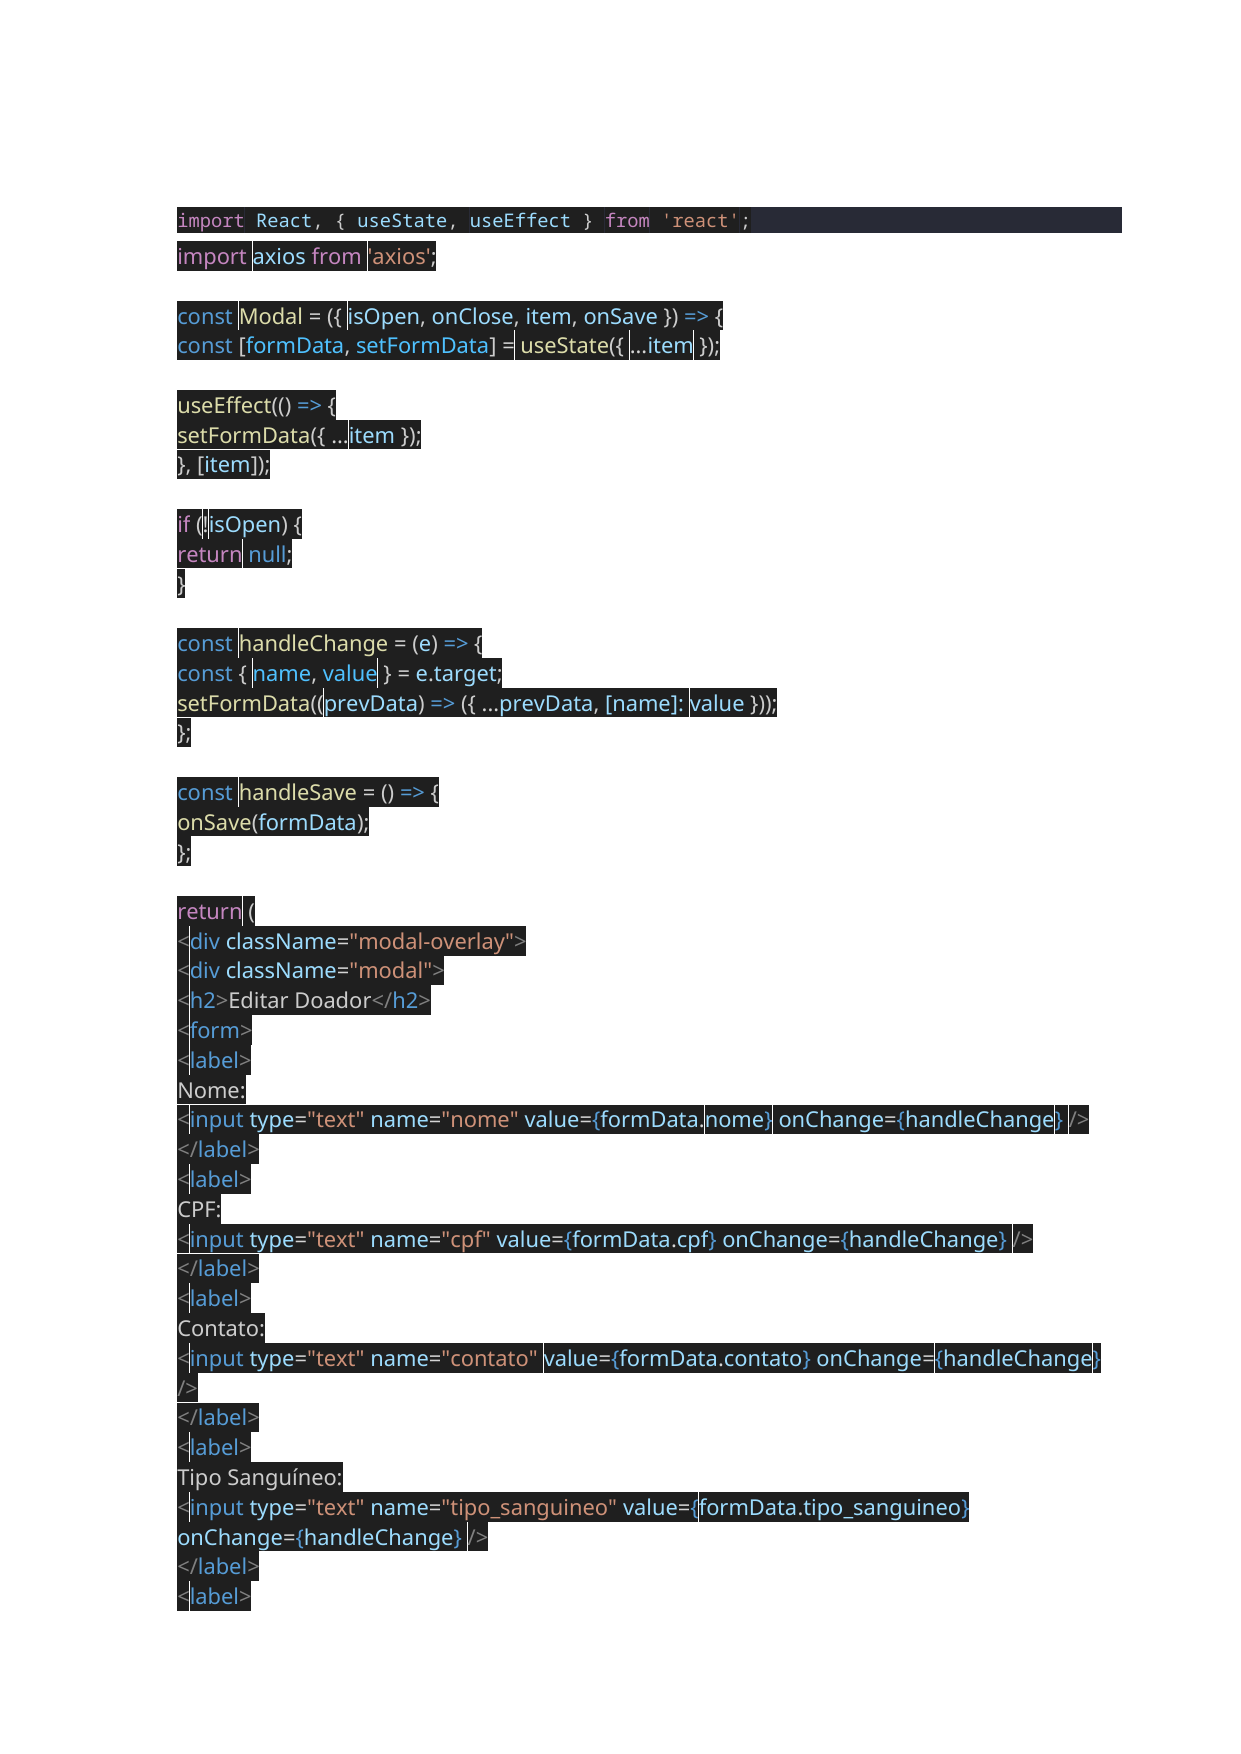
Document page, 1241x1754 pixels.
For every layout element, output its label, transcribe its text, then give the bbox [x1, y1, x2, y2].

text </label> [177, 1134, 1122, 1164]
text <div className="modal"> [177, 956, 1122, 985]
text }; [177, 836, 1122, 866]
text <input type="text" name="contato" value={formData.contato} onChange={handleChange} /> [177, 1343, 1122, 1402]
text const handleSave = () => { [177, 777, 1122, 807]
text <div className="modal-overlay"> [177, 926, 1122, 956]
text const { name, value } = e.target; [177, 658, 1122, 688]
text <label> [177, 1164, 1122, 1194]
text <input type="text" name="nome" value={formData.nome} onChange={handleChange} /> [177, 1104, 1122, 1134]
text const [formData, setFormData] = useState({ ...item }); [177, 330, 1122, 360]
text import React, { useState, useEffect } from 'react'; [177, 207, 1122, 233]
text const Modal = ({ isOpen, onClose, item, onSave }) => { [177, 301, 1122, 330]
text Nome: [177, 1075, 1122, 1104]
text CPF: [177, 1194, 1122, 1224]
text const handleChange = (e) => { [177, 628, 1122, 658]
text return null; [177, 539, 1122, 568]
text useEffect(() => { [177, 390, 1122, 420]
text <label> [177, 1045, 1122, 1075]
text setFormData((prevData) => ({ ...prevData, [name]: value })); [177, 688, 1122, 717]
text Contato: [177, 1313, 1122, 1343]
text </label> [177, 1402, 1122, 1432]
text onSave(formData); [177, 807, 1122, 836]
text Tipo Sanguíneo: [177, 1462, 1122, 1492]
text import axios from 'axios'; [177, 241, 1122, 271]
text <label> [177, 1432, 1122, 1462]
text <input type="text" name="cpf" value={formData.cpf} onChange={handleChange} /> [177, 1224, 1122, 1253]
text } [177, 568, 1122, 598]
text setFormData({ ...item }); [177, 420, 1122, 449]
text }, [item]); [177, 449, 1122, 479]
text return ( [177, 896, 1122, 926]
text </label> [177, 1551, 1122, 1581]
text <input type="text" name="tipo_sanguineo" value={formData.tipo_sanguineo} onChange={handleChange} /> [177, 1492, 1122, 1551]
text </label> [177, 1253, 1122, 1283]
text <h2>Editar Doador</h2> [177, 985, 1122, 1015]
text }; [177, 717, 1122, 747]
text if (!isOpen) { [177, 509, 1122, 539]
text <label> [177, 1283, 1122, 1313]
text <label> [177, 1581, 1122, 1611]
text <form> [177, 1015, 1122, 1045]
